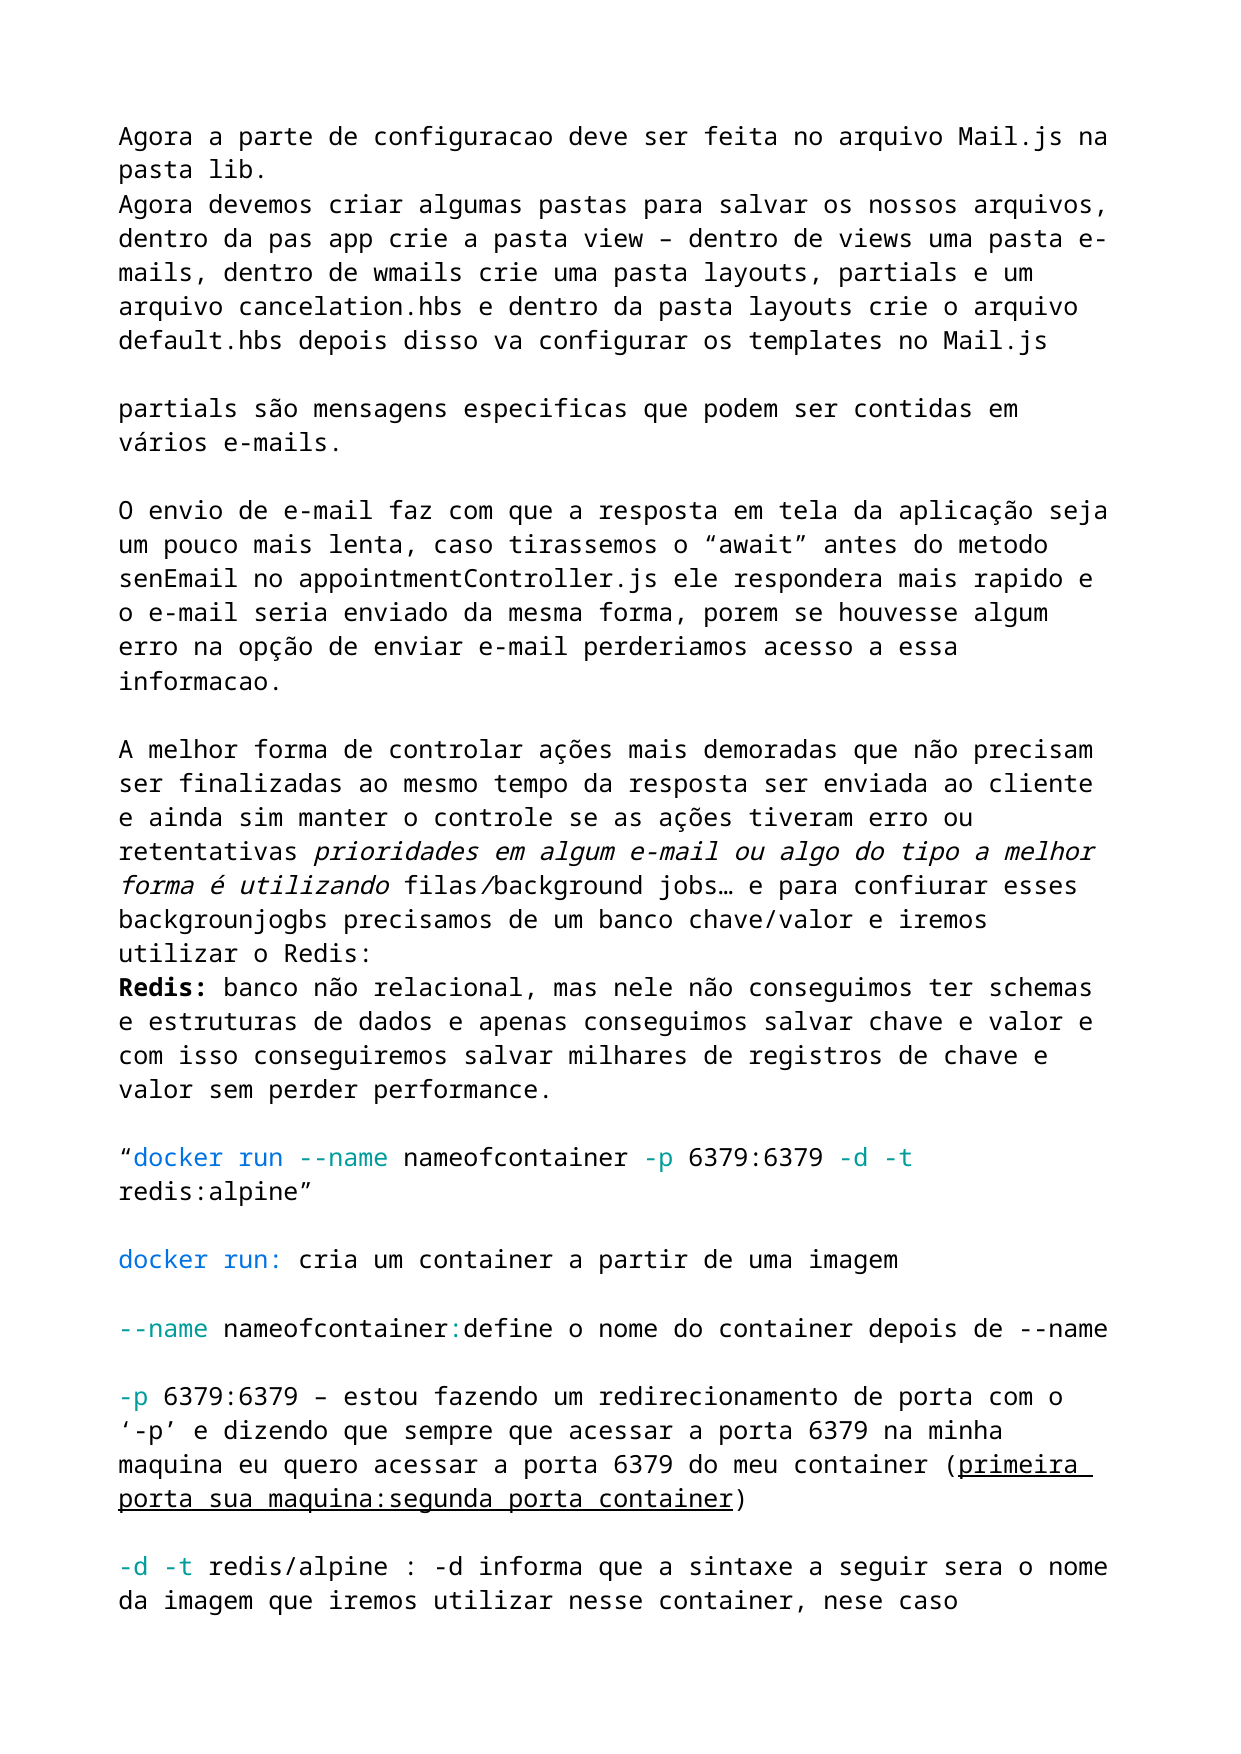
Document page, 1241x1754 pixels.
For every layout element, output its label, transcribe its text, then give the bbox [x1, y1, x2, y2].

text “docker run --name nameofcontainer -p 6379:6379 -d -t redis:alpine” [118, 1140, 1122, 1208]
text A melhor forma de controlar ações mais demoradas que não precisam ser finalizadas ao mesmo tempo da resposta ser enviada ao cliente e ainda sim manter o controle se as ações tiveram erro ou retentativas prioridades em algum e-mail ou algo do tipo a melhor forma é utilizando filas/background jobs… e para confiurar esses backgrounjogbs precisamos de um banco chave/valor e iremos utilizar o Redis: [118, 731, 1122, 970]
text ‘-p’ e dizendo que sempre que acessar a porta 6379 na minha maquina eu quero acessar a porta 6379 do meu container (primeira porta sua maquina:segunda porta container) [118, 1412, 1122, 1515]
text -d -t redis/alpine : -d informa que a sintaxe a seguir sera o nome da imagem que iremos utilizar nesse container, nese caso [118, 1549, 1122, 1617]
text partials são mensagens especificas que podem ser contidas em vários e-mails. [118, 391, 1122, 459]
text Agora a parte de configuracao deve ser feita no arquivo Mail.js na pasta lib. [118, 118, 1122, 186]
text --name nameofcontainer:define o nome do container depois de --name [118, 1310, 1122, 1344]
text O envio de e-mail faz com que a resposta em tela da aplicação seja um pouco mais lenta, caso tirassemos o “await” antes do metodo senEmail no appointmentController.js ele respondera mais rapido e o e-mail seria enviado da mesma forma, porem se houvesse algum erro na opção de enviar e-mail perderiamos acesso a essa informacao. [118, 493, 1122, 697]
text -p 6379:6379 – estou fazendo um redirecionamento de porta com o [118, 1378, 1122, 1412]
text Agora devemos criar algumas pastas para salvar os nossos arquivos, dentro da pas app crie a pasta view – dentro de views uma pasta e-mails, dentro de wmails crie uma pasta layouts, partials e um arquivo cancelation.hbs e dentro da pasta layouts crie o arquivo default.hbs depois disso va configurar os templates no Mail.js [118, 186, 1122, 357]
text Redis: banco não relacional, mas nele não conseguimos ter schemas e estruturas de dados e apenas conseguimos salvar chave e valor e com isso conseguiremos salvar milhares de registros de chave e valor sem perder performance. [118, 970, 1122, 1106]
text docker run: cria um container a partir de uma imagem [118, 1242, 1122, 1276]
